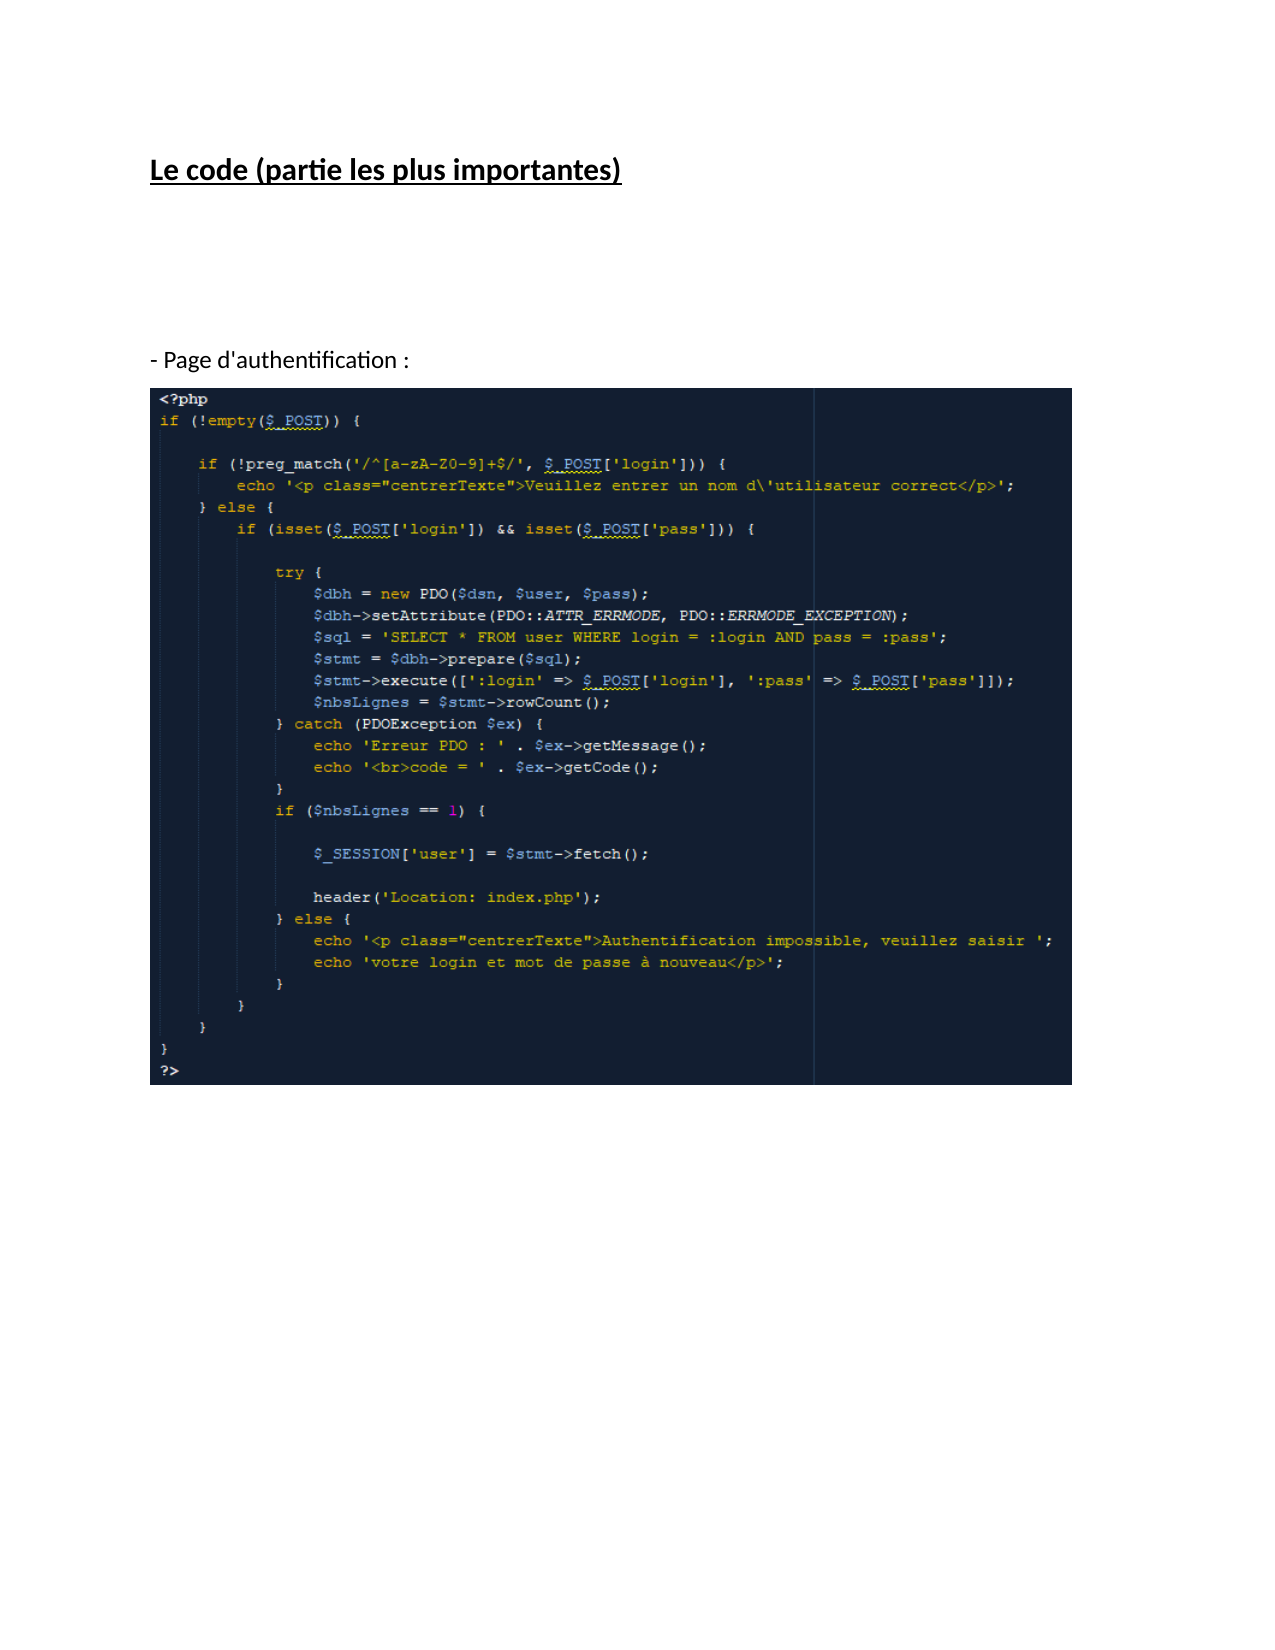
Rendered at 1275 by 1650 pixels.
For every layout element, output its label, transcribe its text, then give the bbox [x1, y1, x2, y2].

picture [150, 388, 1072, 1085]
text Le code (partie les plus importantes) [150, 150, 1125, 188]
text - Page d'authentification : [150, 344, 1125, 374]
